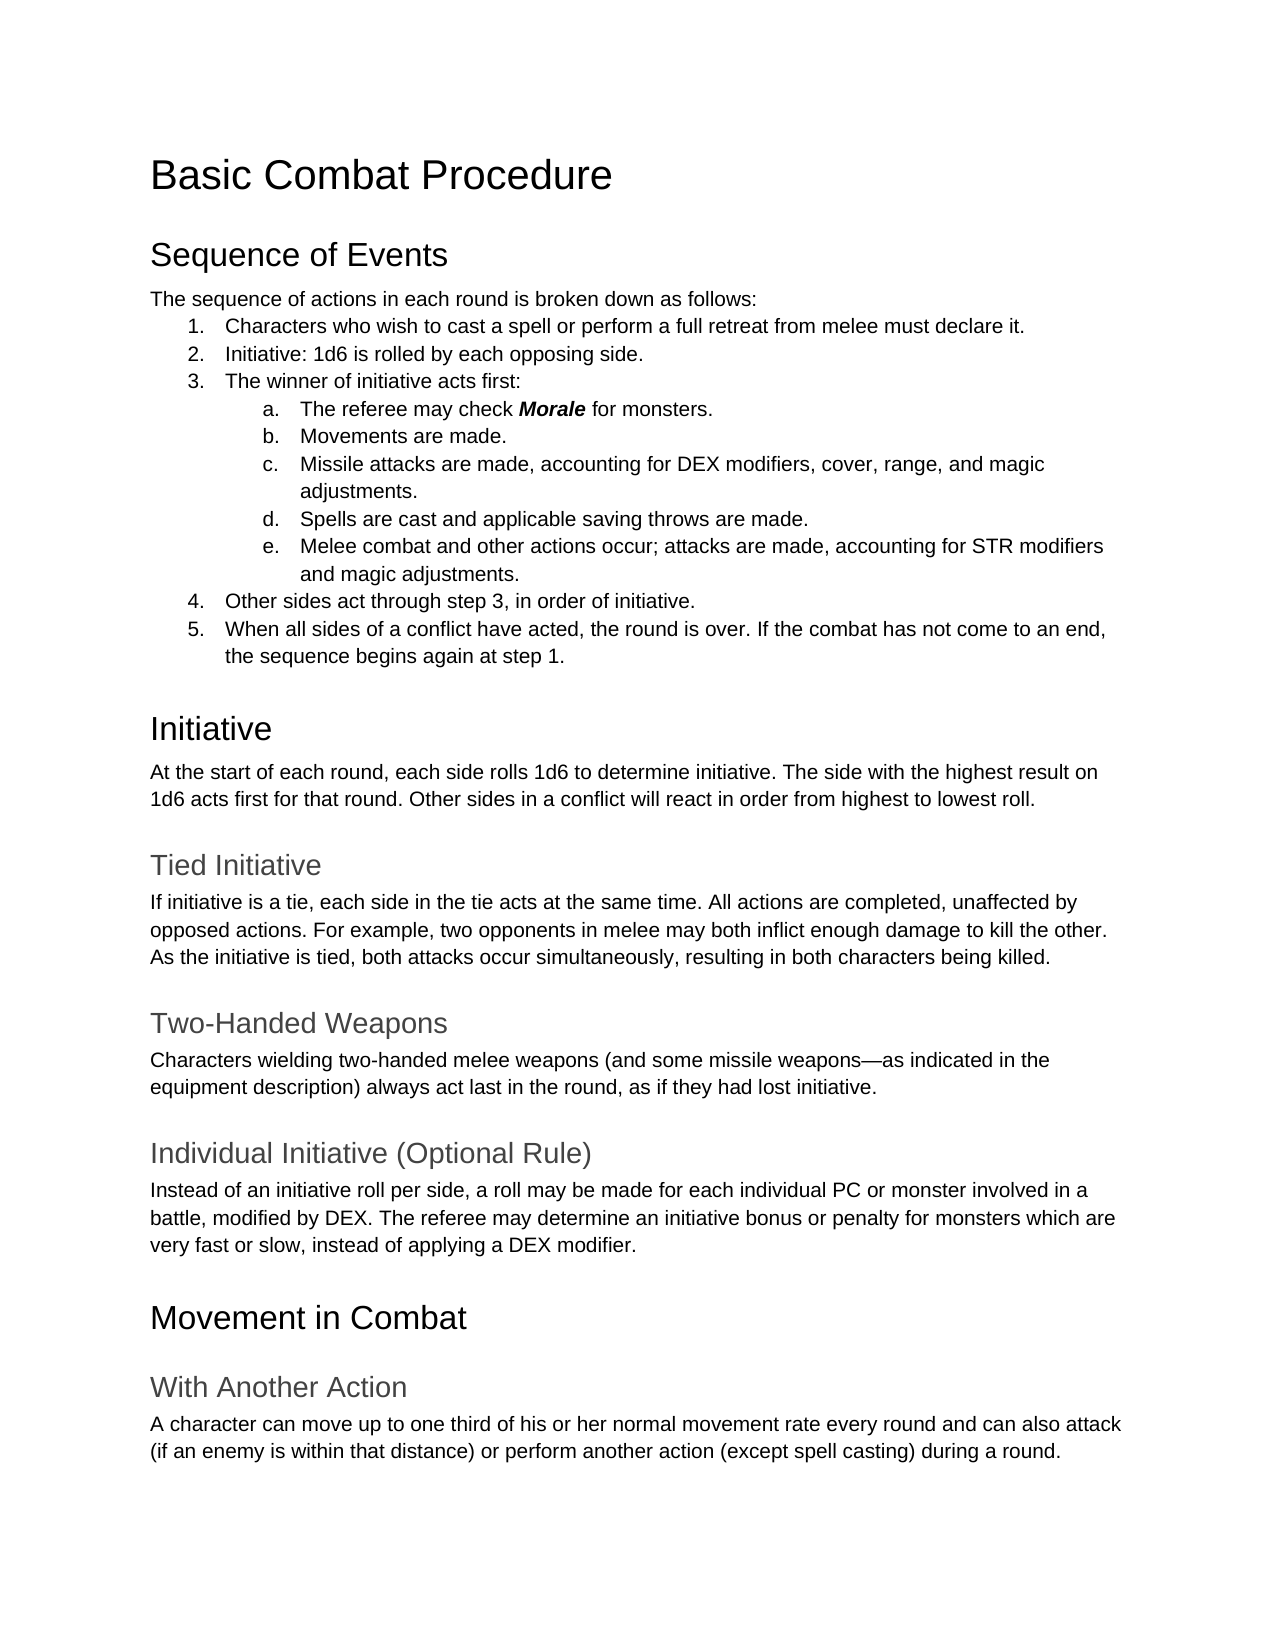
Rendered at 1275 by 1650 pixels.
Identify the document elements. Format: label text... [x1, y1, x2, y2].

text The sequence of actions in each round is broken down as follows: [150, 286, 1125, 310]
subtitle Two-Handed Weapons [150, 1006, 1125, 1039]
text Characters wielding two-handed melee weapons (and some missile weapons—as indicated in the equipment description) always act last in the round, as if they had lost initiative. [150, 1048, 1125, 1099]
text Instead of an initiative roll per side, a roll may be made for each individual PC or monster involved in a battle, modified by DEX. The referee may determine an initiative bonus or penalty for monsters which are very fast or slow, instead of applying a DEX modifier. [150, 1178, 1125, 1257]
list The winner of initiative acts first: [187, 369, 1125, 393]
text A character can move up to one third of his or her normal movement rate every round and can also attack (if an enemy is within that distance) or perform another action (except spell casting) during a round. [150, 1412, 1125, 1463]
subtitle With Another Action [150, 1370, 1125, 1403]
subtitle Individual Initiative (Optional Rule) [150, 1136, 1125, 1169]
list Spells are cast and applicable saving throws are made. [262, 506, 1125, 530]
list Other sides act through step 3, in order of initiative. [187, 589, 1125, 613]
list Missile attacks are made, accounting for DEX modifiers, cover, range, and magic adjustments. [262, 451, 1125, 503]
list Characters who wish to cast a spell or perform a full retreat from melee must declare it. [187, 314, 1125, 338]
list Melee combat and other actions occur; attacks are made, accounting for STR modifiers and magic adjustments. [262, 534, 1125, 585]
subtitle Basic Combat Procedure [150, 150, 1125, 198]
subtitle Sequence of Events [150, 235, 1125, 274]
text If initiative is a tie, each side in the tie acts at the same time. All actions are completed, unaffected by opposed actions. For example, two opponents in melee may both inflict enough damage to kill the other. As the initiative is tied, both attacks occur simultaneously, resulting in both characters being killed. [150, 890, 1125, 969]
subtitle Movement in Combat [150, 1298, 1125, 1336]
list Movements are made. [262, 424, 1125, 448]
list When all sides of a conflict have acted, the round is over. If the combat has not come to an end, the sequence begins again at step 1. [187, 616, 1125, 668]
subtitle Tied Initiative [150, 848, 1125, 882]
list The referee may check Morale for monsters. [262, 396, 1125, 420]
text At the start of each round, each side rolls 1d6 to determine initiative. The side with the highest result on 1d6 acts first for that round. Other sides in a conflict will react in order from highest to lowest roll. [150, 760, 1125, 811]
subtitle Initiative [150, 709, 1125, 747]
list Initiative: 1d6 is rolled by each opposing side. [187, 341, 1125, 365]
